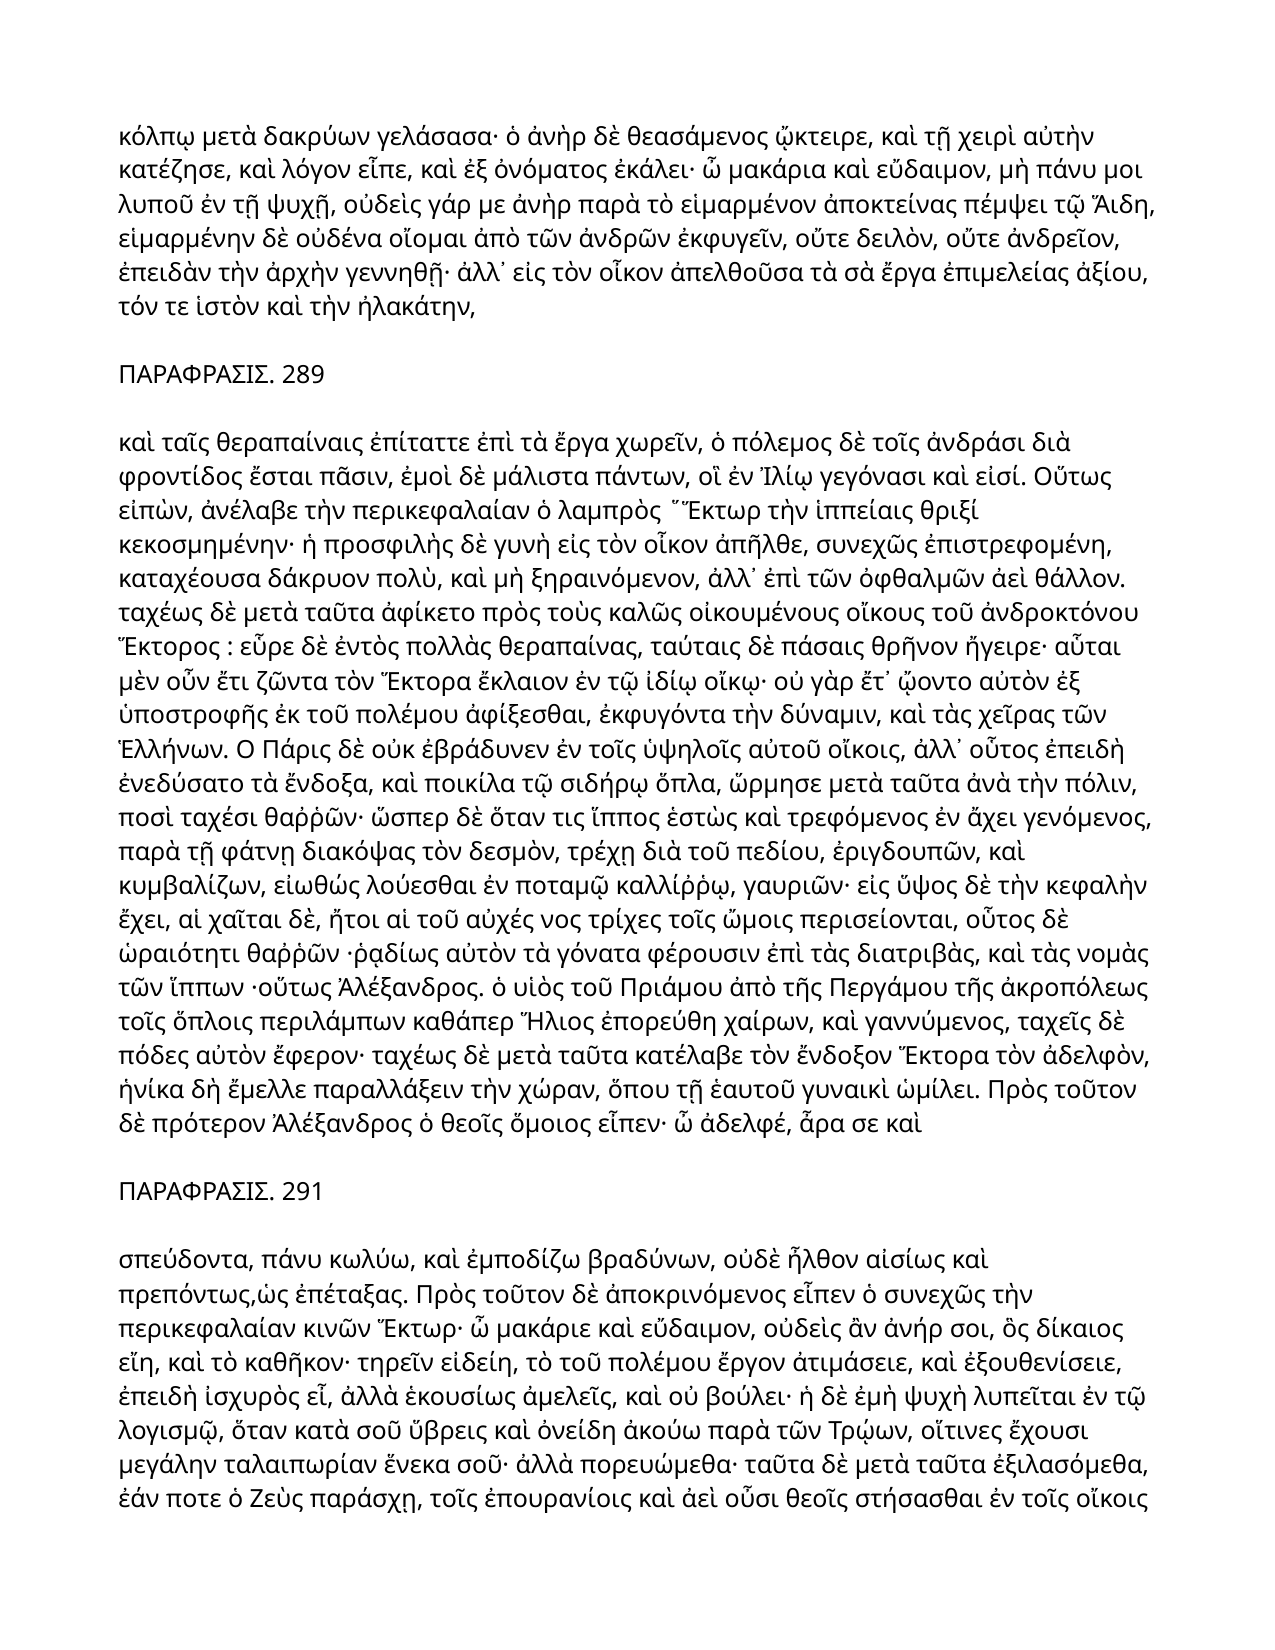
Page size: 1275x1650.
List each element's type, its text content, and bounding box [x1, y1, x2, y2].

text σπεύδοντα, πάνυ κωλύω, καὶ ἐμποδίζω βραδύνων, οὐδὲ ἦλθον αἰσίως καὶ πρεπόντως,ὡς ἐπέταξας. Πρὸς τοῦτον δὲ ἀποκρινόμενος εἶπεν ὁ συνεχῶς τὴν περικεφαλαίαν κινῶν Ἕκτωρ· ὦ μακάριε καὶ εὔδαιμον, οὐδεὶς ἂν ἀνήρ σοι, ὃς δίκαιος εἴη, καὶ τὸ καθῆκον· τηρεῖν εἰδείη, τὸ τοῦ πολέμου ἔργον ἀτιμάσειε, καὶ ἐξουθενίσειε, ἐπειδὴ ἰσχυρὸς εἶ, ἀλλὰ ἑκουσίως ἀμελεῖς, καὶ οὐ βούλει· ἡ δὲ ἐμὴ ψυχὴ λυπεῖται ἐν τῷ λογισμῷ, ὅταν κατὰ σοῦ ὕβρεις καὶ ὀνείδη ἀκούω παρὰ τῶν Τρῴων, οἵτινες ἔχουσι μεγάλην ταλαιπωρίαν ἕνεκα σοῦ· ἀλλὰ πορευώμεθα· ταῦτα δὲ μετὰ ταῦτα ἐξιλασόμεθα, ἐάν ποτε ὁ Ζεὺς παράσχῃ, τοῖς ἐπουρανίοις καὶ ἀεὶ οὖσι θεοῖς στήσασθαι ἐν τοῖς οἴκοις [118, 1242, 1157, 1515]
text καὶ ταῖς θεραπαίναις ἐπίταττε ἐπὶ τὰ ἔργα χωρεῖν, ὁ πόλεμος δὲ τοῖς ἀνδράσι διὰ φροντίδος ἔσται πᾶσιν, ἐμοὶ δὲ μάλιστα πάντων, οἳ ἐν Ἰλίῳ γεγόνασι καὶ εἰσί. Οὕτως εἰπὼν, ἀνέλαβε τὴν περικεφαλαίαν ὁ λαμπρὸς ῞Ἕκτωρ τὴν ἱππείαις θριξί κεκοσμημένην· ἡ προσφιλὴς δὲ γυνὴ εἰς τὸν οἶκον ἀπῆλθε, συνεχῶς ἐπιστρεφομένη, καταχέουσα δάκρυον πολὺ, καὶ μὴ ξηραινόμενον, ἀλλ᾽ ἐπὶ τῶν ὀφθαλμῶν ἀεὶ θάλλον. ταχέως δὲ μετὰ ταῦτα ἀφίκετο πρὸς τοὺς καλῶς οἰκουμένους οἴκους τοῦ ἀνδροκτόνου Ἕκτορος : εὗρε δὲ ἐντὸς πολλὰς θεραπαίνας, ταύταις δὲ πάσαις θρῆνον ἤγειρε· αὗται μὲν οὖν ἔτι ζῶντα τὸν Ἕκτορα ἔκλαιον ἐν τῷ ἰδίῳ οἴκῳ· οὐ γὰρ ἔτ᾽ ᾤοντο αὐτὸν ἐξ ὑποστροφῆς ἐκ τοῦ πολέμου ἀφίξεσθαι, ἐκφυγόντα τὴν δύναμιν, καὶ τὰς χεῖρας τῶν Ἑλλήνων. Ο Πάρις δὲ οὐκ ἐβράδυνεν ἐν τοῖς ὑψηλοῖς αὐτοῦ οἴκοις, ἀλλ᾽ οὗτος ἐπειδὴ ἐνεδύσατο τὰ ἔνδοξα, καὶ ποικίλα τῷ σιδήρῳ ὅπλα, ὥρμησε μετὰ ταῦτα ἀνὰ τὴν πόλιν, ποσὶ ταχέσι θαῤῥῶν· ὥσπερ δὲ ὅταν τις ἵππος ἑστὼς καὶ τρεφόμενος ἐν ἄχει γενόμενος, παρὰ τῇ φάτνῃ διακόψας τὸν δεσμὸν, τρέχῃ διὰ τοῦ πεδίου, ἐριγδουπῶν, καὶ κυμβαλίζων, εἰωθώς λούεσθαι ἐν ποταμῷ καλλίῤῥῳ, γαυριῶν· εἰς ὕψος δὲ τὴν κεφαλὴν ἔχει, αἱ χαῖται δὲ, ἤτοι αἱ τοῦ αὐχές νος τρίχες τοῖς ὤμοις περισείονται, οὗτος δὲ ὡραιότητι θαῤῥῶν ·ῥᾳδίως αὐτὸν τὰ γόνατα φέρουσιν ἐπὶ τὰς διατριβὰς, καὶ τὰς νομὰς τῶν ἵππων ·οὕτως Ἀλέξανδρος. ὁ υἱὸς τοῦ Πριάμου ἀπὸ τῆς Περγάμου τῆς ἀκροπόλεως τοῖς ὅπλοις περιλάμπων καθάπερ Ἥλιος ἐπορεύθη χαίρων, καὶ γαννύμενος, ταχεῖς δὲ πόδες αὐτὸν ἔφερον· ταχέως δὲ μετὰ ταῦτα κατέλαβε τὸν ἔνδοξον Ἕκτορα τὸν ἀδελφὸν, ἡνίκα δὴ ἔμελλε παραλλάξειν τὴν χώραν, ὅπου τῇ ἑαυτοῦ γυναικὶ ὡμίλει. Πρὸς τοῦτον δὲ πρότερον Ἀλέξανδρος ὁ θεοῖς ὅμοιος εἶπεν· ὦ ἀδελφέ, ἆρα σε καὶ [118, 425, 1157, 1140]
text ΠΑΡΑΦΡΑΣΙΣ. 291 [118, 1174, 1157, 1208]
text κόλπῳ μετὰ δακρύων γελάσασα· ὁ ἀνὴρ δὲ θεασάμενος ᾤκτειρε, καὶ τῇ χειρὶ αὐτὴν κατέζησε, καὶ λόγον εἶπε, καὶ ἐξ ὀνόματος ἐκάλει· ὦ μακάρια καὶ εὔδαιμον, μὴ πάνυ μοι λυποῦ ἐν τῇ ψυχῇ, οὐδεὶς γάρ με ἀνὴρ παρὰ τὸ εἱμαρμένον ἀποκτείνας πέμψει τῷ Ἅιδη, εἱμαρμένην δὲ οὐδένα οἴομαι ἀπὸ τῶν ἀνδρῶν ἐκφυγεῖν, οὔτε δειλὸν, οὔτε ἀνδρεῖον, ἐπειδὰν τὴν ἀρχὴν γεννηθῇ· ἀλλ᾽ εἰς τὸν οἶκον ἀπελθοῦσα τὰ σὰ ἔργα ἐπιμελείας ἀξίου, τόν τε ἱστὸν καὶ τὴν ἠλακάτην, [118, 118, 1157, 322]
text ΠΑΡΑΦΡΑΣΙΣ. 289 [118, 357, 1157, 391]
